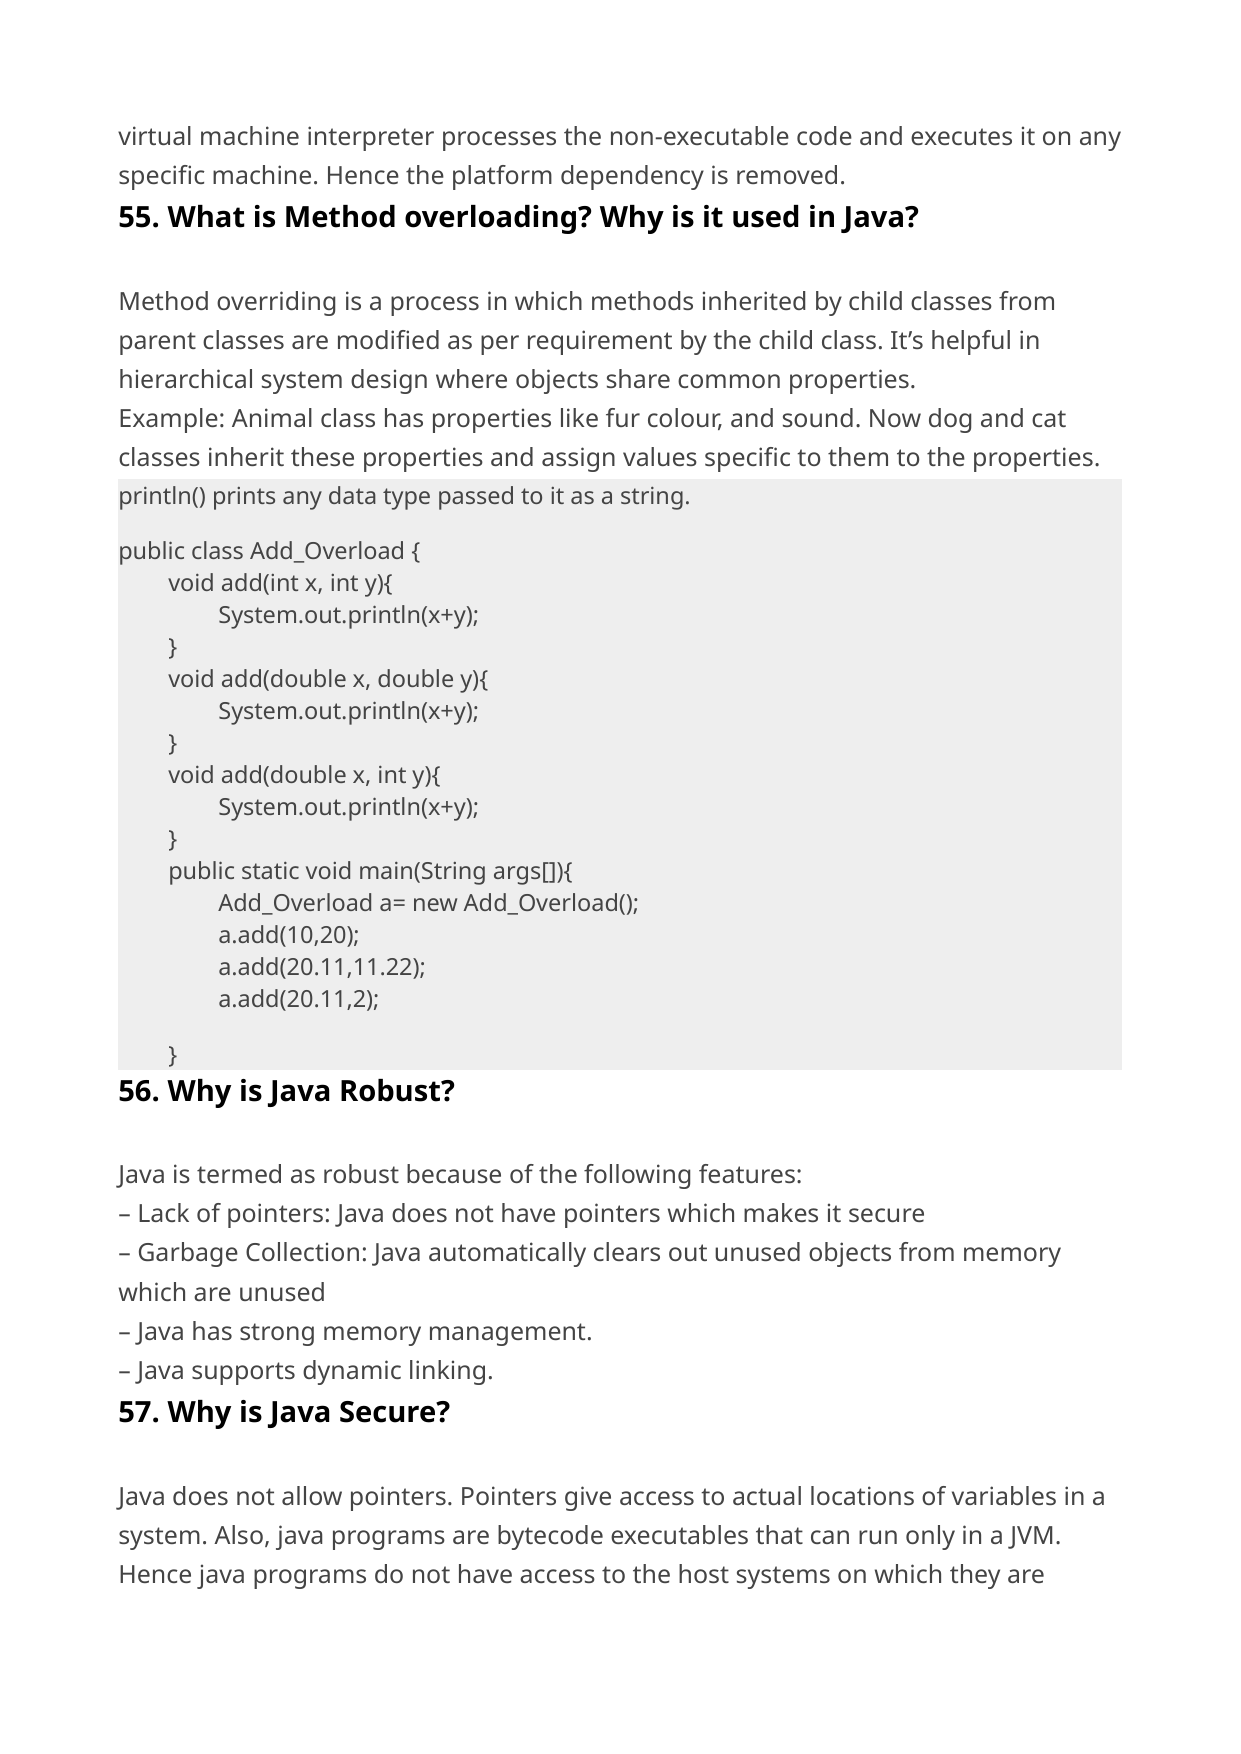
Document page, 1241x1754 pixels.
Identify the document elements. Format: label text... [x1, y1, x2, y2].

text Add_Overload a= new Add_Overload(); [118, 886, 1122, 918]
text Java is termed as robust because of the following features: – Lack of pointers: Java does not have pointers which makes it secure – Garbage Collection: Java automatically clears out unused objects from memory which are unused – Java has strong memory management. – Java supports dynamic linking. [118, 1157, 1122, 1387]
text } [118, 727, 1122, 758]
subtitle 57. Why is Java Secure? [118, 1392, 1122, 1431]
text a.add(10,20); [118, 918, 1122, 950]
text println() prints any data type passed to it as a string. [118, 479, 1122, 511]
text a.add(20.11,2); [118, 982, 1122, 1014]
text virtual machine interpreter processes the non-executable code and executes it on any specific machine. Hence the platform dependency is removed. [118, 118, 1122, 191]
text void add(double x, double y){ [118, 663, 1122, 694]
text } [118, 822, 1122, 854]
text Example: Animal class has properties like fur colour, and sound. Now dog and cat classes inherit these properties and assign values specific to them to the properties. [118, 401, 1122, 474]
text System.out.println(x+y); [118, 791, 1122, 822]
text public class Add_Overload { [118, 535, 1122, 567]
text } [118, 631, 1122, 663]
text } [118, 1038, 1122, 1070]
text System.out.println(x+y); [118, 694, 1122, 727]
subtitle 56. Why is Java Robust? [118, 1070, 1122, 1110]
text System.out.println(x+y); [118, 599, 1122, 631]
text a.add(20.11,11.22); [118, 950, 1122, 982]
text Java does not allow pointers. Pointers give access to actual locations of variables in a system. Also, java programs are bytecode executables that can run only in a JVM. Hence java programs do not have access to the host systems on which they are [118, 1478, 1122, 1591]
text void add(int x, int y){ [118, 567, 1122, 599]
text public static void main(String args[]){ [118, 854, 1122, 886]
text Method overriding is a process in which methods inherited by child classes from parent classes are modified as per requirement by the child class. It’s helpful in hierarchical system design where objects share common properties. [118, 283, 1122, 396]
subtitle 55. What is Method overloading? Why is it used in Java? [118, 196, 1122, 236]
text void add(double x, int y){ [118, 758, 1122, 791]
